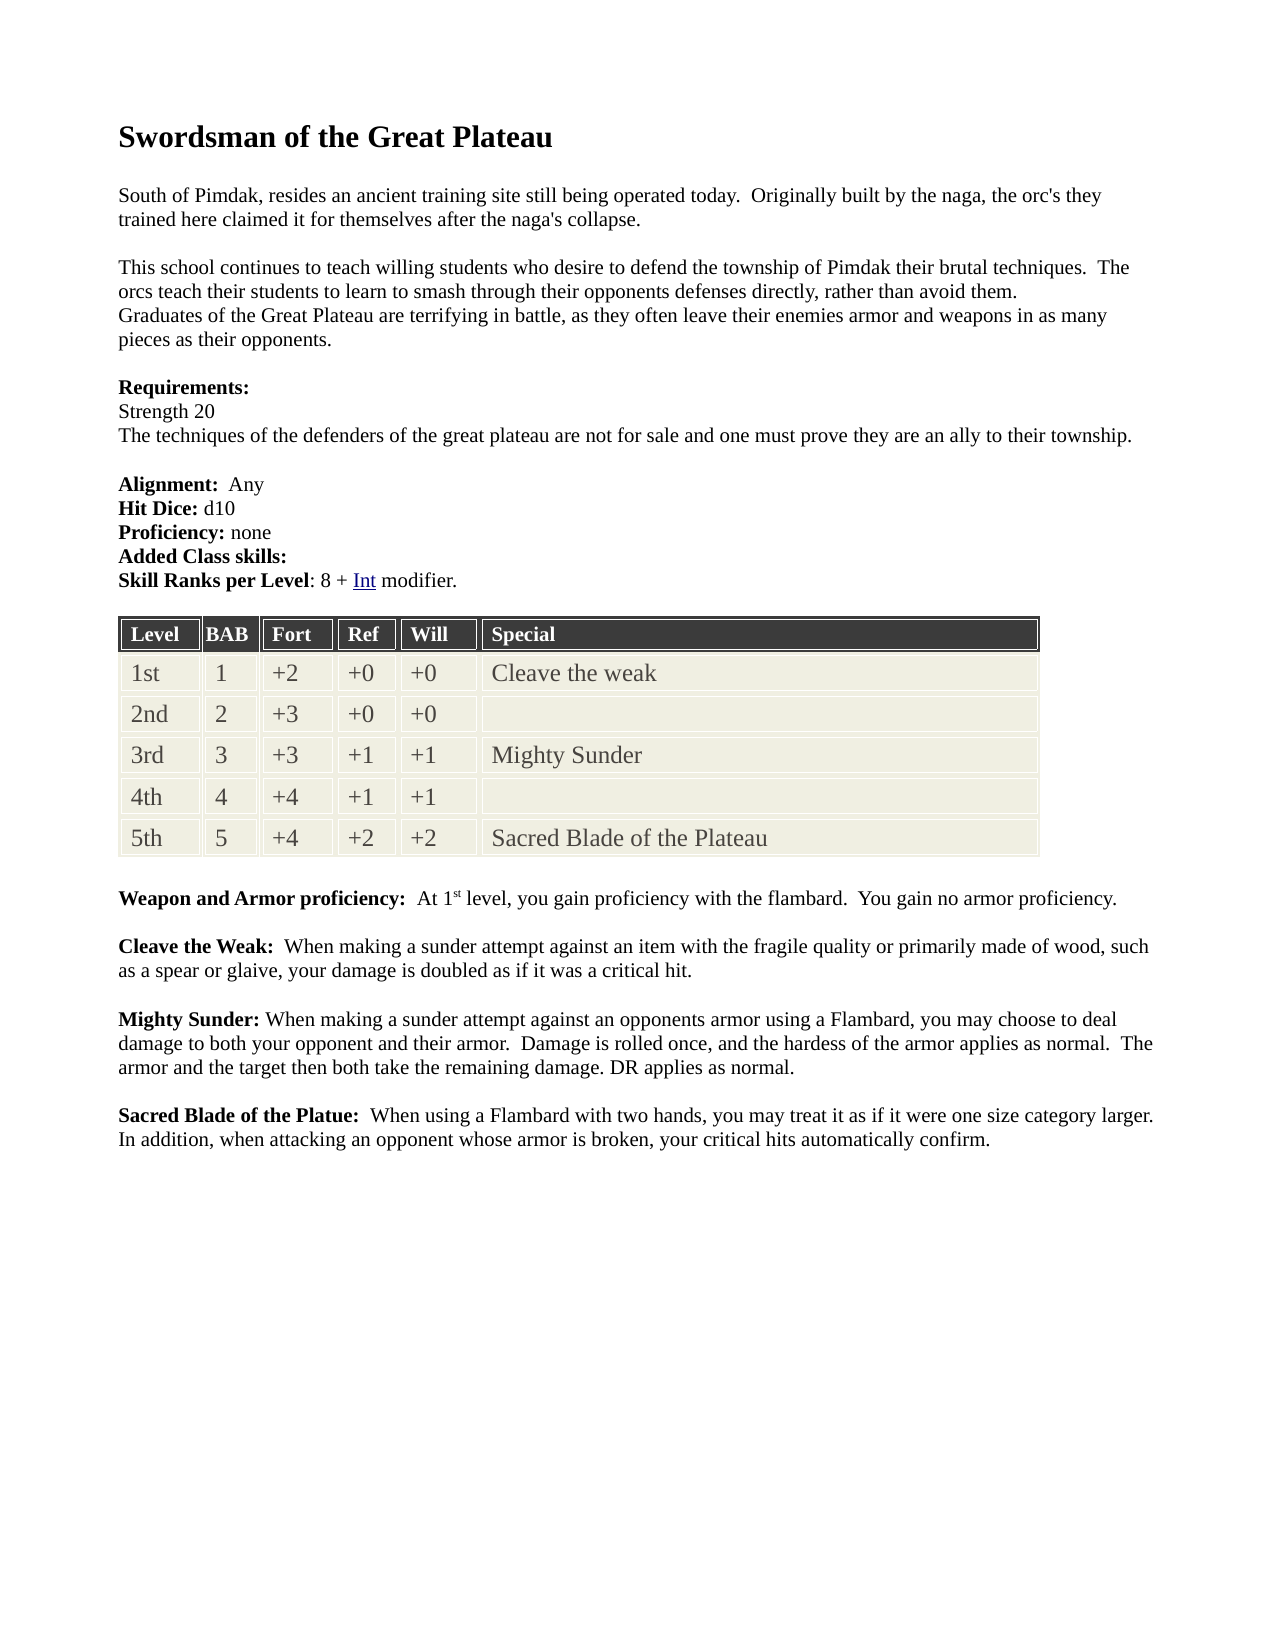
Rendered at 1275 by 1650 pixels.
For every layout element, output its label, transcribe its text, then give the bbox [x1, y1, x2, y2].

text This school continues to teach willing students who desire to defend the township of Pimdak their brutal techniques. The orcs teach their students to learn to smash through their opponents defenses directly, rather than avoid them. [118, 255, 1157, 303]
text Skill Ranks per Level: 8 + Int modifier. [118, 568, 1157, 592]
text Graduates of the Great Plateau are terrifying in battle, as they often leave their enemies armor and weapons in as many pieces as their opponents. [118, 303, 1157, 351]
text Sacred Blade of the Platue: When using a Flambard with two hands, you may treat it as if it were one size category larger. In addition, when attacking an opponent whose armor is broken, your critical hits automatically confirm. [118, 1103, 1157, 1151]
text Weapon and Armor proficiency: At 1st level, you gain proficiency with the flambard. You gain no armor proficiency. [118, 886, 1157, 910]
table_cell +4 [260, 816, 335, 857]
table_header Ref [335, 616, 398, 652]
table_cell 3rd [118, 734, 202, 775]
table_header Level [118, 616, 202, 652]
table_cell 2 [203, 693, 259, 734]
table_cell 1 [203, 652, 259, 693]
table_cell Cleave the weak [479, 652, 1040, 693]
text Alignment: Any [118, 472, 1157, 496]
text The techniques of the defenders of the great plateau are not for sale and one must prove they are an ally to their township. [118, 423, 1157, 447]
table_cell 1st [118, 652, 202, 693]
table_cell 4th [118, 775, 202, 816]
table_cell 3 [203, 734, 259, 775]
table_cell +4 [260, 775, 335, 816]
text Swordsman of the Great Plateau [118, 118, 1157, 183]
table_cell +3 [260, 734, 335, 775]
table_cell 5 [203, 816, 259, 857]
table_cell 5th [118, 816, 202, 857]
table_cell +2 [398, 816, 479, 857]
table_cell [479, 693, 1040, 734]
text Mighty Sunder: When making a sunder attempt against an opponents armor using a Flambard, you may choose to deal damage to both your opponent and their armor. Damage is rolled once, and the hardess of the armor applies as normal. The armor and the target then both take the remaining damage. DR applies as normal. [118, 1007, 1157, 1079]
table_cell +2 [335, 816, 398, 857]
table_cell Mighty Sunder [479, 734, 1040, 775]
text Strength 20 [118, 399, 1157, 423]
table_cell +0 [398, 693, 479, 734]
table_header BAB [203, 616, 259, 652]
table_cell +2 [260, 652, 335, 693]
text Cleave the Weak: When making a sunder attempt against an item with the fragile quality or primarily made of wood, such as a spear or glaive, your damage is doubled as if it was a critical hit. [118, 934, 1157, 982]
table_header Special [479, 616, 1040, 652]
table_cell [479, 775, 1040, 816]
table_cell Sacred Blade of the Plateau [479, 816, 1040, 857]
text South of Pimdak, resides an ancient training site still being operated today. Originally built by the naga, the orc's they trained here claimed it for themselves after the naga's collapse. [118, 183, 1157, 231]
table_header Fort [260, 616, 335, 652]
table_cell +1 [335, 734, 398, 775]
text Requirements: [118, 375, 1157, 399]
table_cell +1 [398, 734, 479, 775]
text Hit Dice: d10 Proficiency: none Added Class skills: [118, 496, 1157, 568]
table_cell +1 [398, 775, 479, 816]
table_cell 2nd [118, 693, 202, 734]
table_cell +0 [398, 652, 479, 693]
table_cell +0 [335, 652, 398, 693]
table_cell 4 [203, 775, 259, 816]
table_cell +1 [335, 775, 398, 816]
table_header Will [398, 616, 479, 652]
table_cell +0 [335, 693, 398, 734]
table_cell +3 [260, 693, 335, 734]
